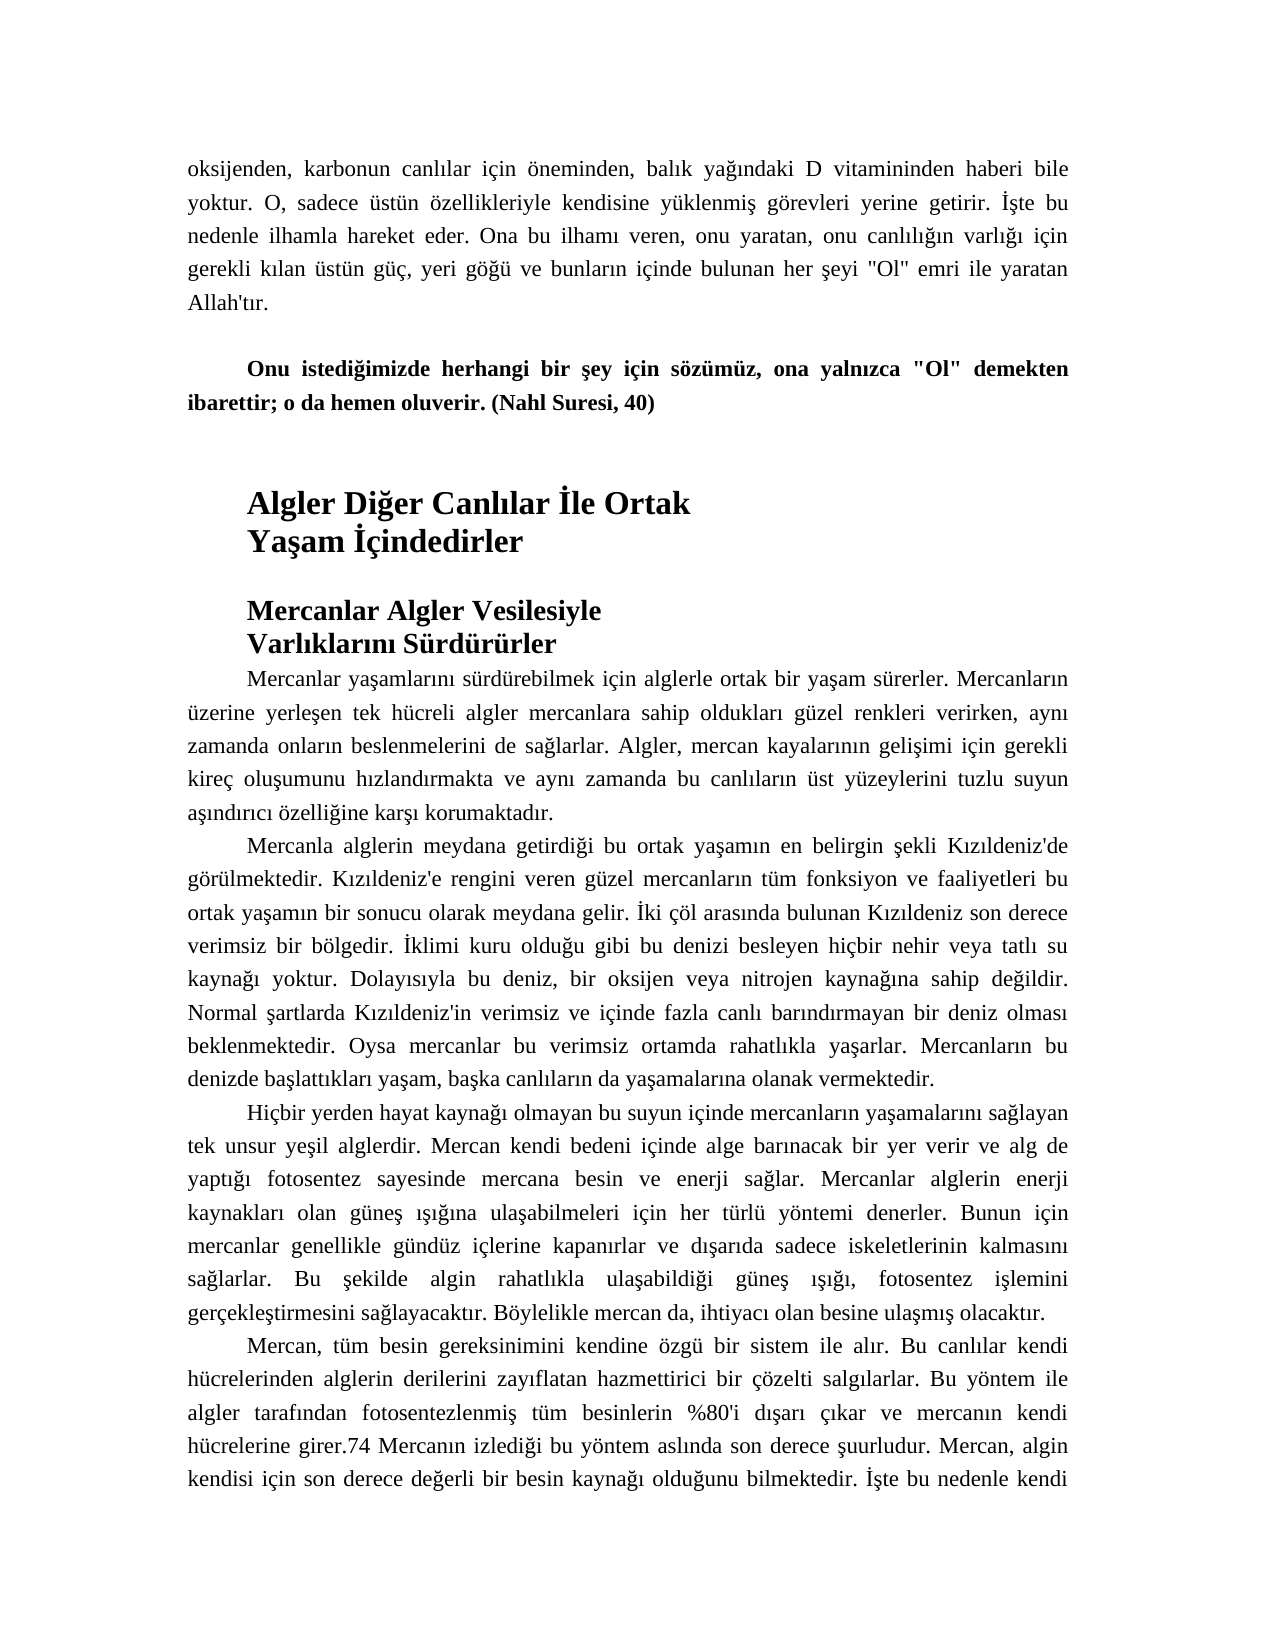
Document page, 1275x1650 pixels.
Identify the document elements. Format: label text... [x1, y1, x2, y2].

text Mercanlar yaşamlarını sürdürebilmek için alglerle ortak bir yaşam sürerler. Mercanların üzerine yerleşen tek hücreli algler mercanlara sahip oldukları güzel renkleri verirken, aynı zamanda onların beslenmelerini de sağlarlar. Algler, mercan kayalarının gelişimi için gerekli kireç oluşumunu hızlandırmakta ve aynı zamanda bu canlıların üst yüzeylerini tuzlu suyun aşındırıcı özelliğine karşı korumaktadır. [187, 660, 1070, 827]
text Yaşam İçindedirler [187, 522, 1070, 560]
text Hiçbir yerden hayat kaynağı olmayan bu suyun içinde mercanların yaşamalarını sağlayan tek unsur yeşil alglerdir. Mercan kendi bedeni içinde alge barınacak bir yer verir ve alg de yaptığı fotosentez sayesinde mercana besin ve enerji sağlar. Mercanlar alglerin enerji kaynakları olan güneş ışığına ulaşabilmeleri için her türlü yöntemi denerler. Bunun için mercanlar genellikle gündüz içlerine kapanırlar ve dışarıda sadece iskeletlerinin kalmasını sağlarlar. Bu şekilde algin rahatlıkla ulaşabildiği güneş ışığı, fotosentez işlemini gerçekleştirmesini sağlayacaktır. Böylelikle mercan da, ihtiyacı olan besine ulaşmış olacaktır. [187, 1093, 1070, 1327]
text Mercanlar Algler Vesilesiyle [187, 593, 1070, 627]
text Onu istediğimizde herhangi bir şey için sözümüz, ona yalnızca "Ol" demekten ibarettir; o da hemen oluverir. (Nahl Suresi, 40) [187, 350, 1070, 417]
text Varlıklarını Sürdürürler [187, 627, 1070, 660]
text Mercanla alglerin meydana getirdiği bu ortak yaşamın en belirgin şekli Kızıldeniz'de görülmektedir. Kızıldeniz'e rengini veren güzel mercanların tüm fonksiyon ve faaliyetleri bu ortak yaşamın bir sonucu olarak meydana gelir. İki çöl arasında bulunan Kızıldeniz son derece verimsiz bir bölgedir. İklimi kuru olduğu gibi bu denizi besleyen hiçbir nehir veya tatlı su kaynağı yoktur. Dolayısıyla bu deniz, bir oksijen veya nitrojen kaynağına sahip değildir. Normal şartlarda Kızıldeniz'in verimsiz ve içinde fazla canlı barındırmayan bir deniz olması beklenmektedir. Oysa mercanlar bu verimsiz ortamda rahatlıkla yaşarlar. Mercanların bu denizde başlattıkları yaşam, başka canlıların da yaşamalarına olanak vermektedir. [187, 827, 1070, 1093]
text Mercan, tüm besin gereksinimini kendine özgü bir sistem ile alır. Bu canlılar kendi hücrelerinden alglerin derilerini zayıflatan hazmettirici bir çözelti salgılarlar. Bu yöntem ile algler tarafından fotosentezlenmiş tüm besinlerin %80'i dışarı çıkar ve mercanın kendi hücrelerine girer.74 Mercanın izlediği bu yöntem aslında son derece şuurludur. Mercan, algin kendisi için son derece değerli bir besin kaynağı olduğunu bilmektedir. İşte bu nedenle kendi [187, 1327, 1070, 1493]
text oksijenden, karbonun canlılar için öneminden, balık yağındaki D vitamininden haberi bile yoktur. O, sadece üstün özellikleriyle kendisine yüklenmiş görevleri yerine getirir. İşte bu nedenle ilhamla hareket eder. Ona bu ilhamı veren, onu yaratan, onu canlılığın varlığı için gerekli kılan üstün güç, yeri göğü ve bunların içinde bulunan her şeyi "Ol" emri ile yaratan Allah'tır. [187, 150, 1070, 317]
text Algler Diğer Canlılar İle Ortak [187, 483, 1070, 522]
